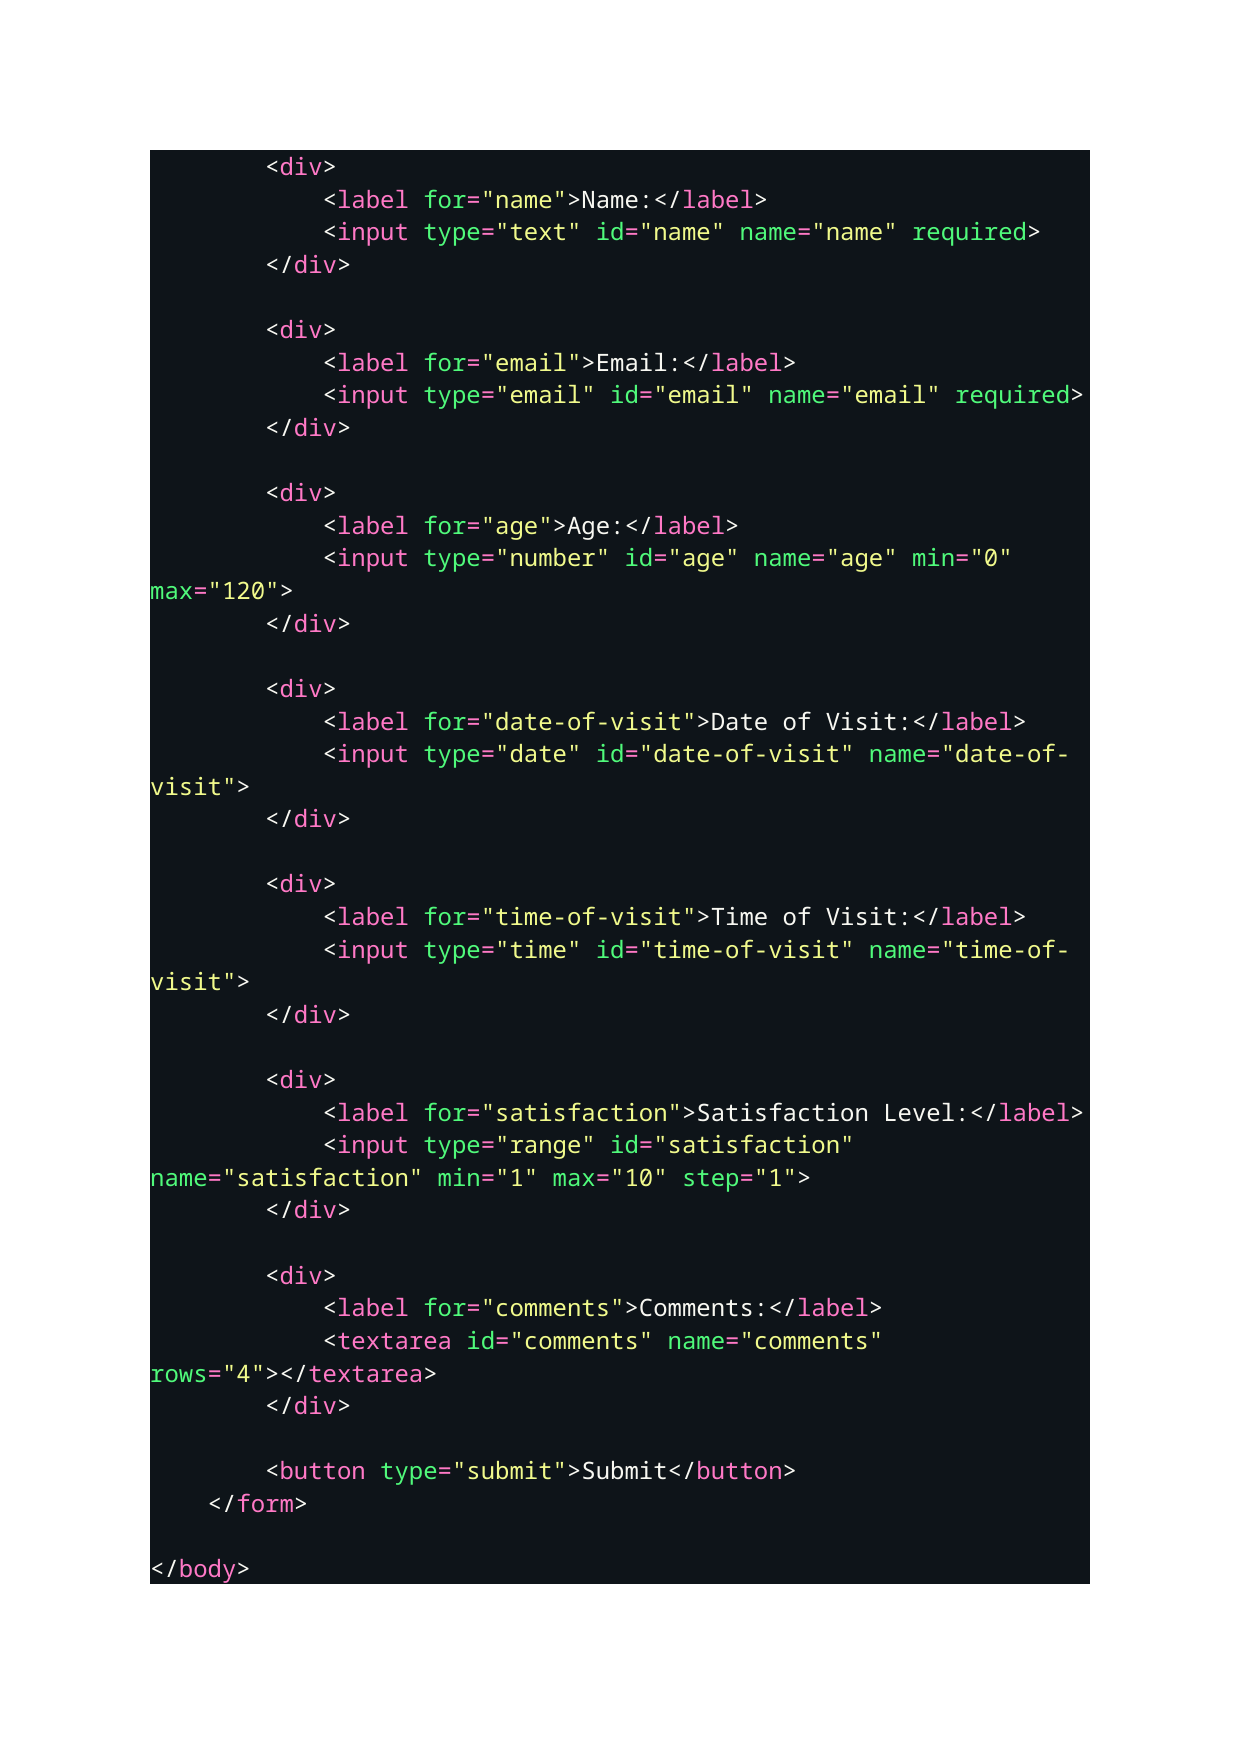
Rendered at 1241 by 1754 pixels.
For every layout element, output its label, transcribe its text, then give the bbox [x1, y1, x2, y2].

text </div> [150, 606, 1090, 639]
text <input type="time" id="time-of-visit" name="time-of-visit"> [150, 932, 1090, 998]
text </form> [150, 1487, 1090, 1519]
text </div> [150, 802, 1090, 835]
text <label for="satisfaction">Satisfaction Level:</label> [150, 1096, 1090, 1128]
text <div> [150, 1258, 1090, 1291]
text <div> [150, 313, 1090, 346]
text <input type="date" id="date-of-visit" name="date-of-visit"> [150, 737, 1090, 802]
text <div> [150, 672, 1090, 704]
text </div> [150, 1193, 1090, 1226]
text <div> [150, 1063, 1090, 1096]
text <input type="text" id="name" name="name" required> [150, 215, 1090, 248]
text <input type="number" id="age" name="age" min="0" max="120"> [150, 541, 1090, 606]
text </div> [150, 998, 1090, 1030]
text <textarea id="comments" name="comments" rows="4"></textarea> [150, 1324, 1090, 1389]
text <label for="comments">Comments:</label> [150, 1291, 1090, 1324]
text <div> [150, 150, 1090, 183]
text <label for="email">Email:</label> [150, 346, 1090, 378]
text <div> [150, 867, 1090, 900]
text <div> [150, 476, 1090, 509]
text <input type="email" id="email" name="email" required> [150, 378, 1090, 411]
text <label for="name">Name:</label> [150, 183, 1090, 215]
text </div> [150, 1389, 1090, 1422]
text <input type="range" id="satisfaction" name="satisfaction" min="1" max="10" step="1"> [150, 1128, 1090, 1193]
text <label for="age">Age:</label> [150, 509, 1090, 541]
text <label for="date-of-visit">Date of Visit:</label> [150, 704, 1090, 737]
text </div> [150, 248, 1090, 280]
text <label for="time-of-visit">Time of Visit:</label> [150, 900, 1090, 932]
text </body> [150, 1552, 1090, 1584]
text <button type="submit">Submit</button> [150, 1454, 1090, 1487]
text </div> [150, 411, 1090, 443]
